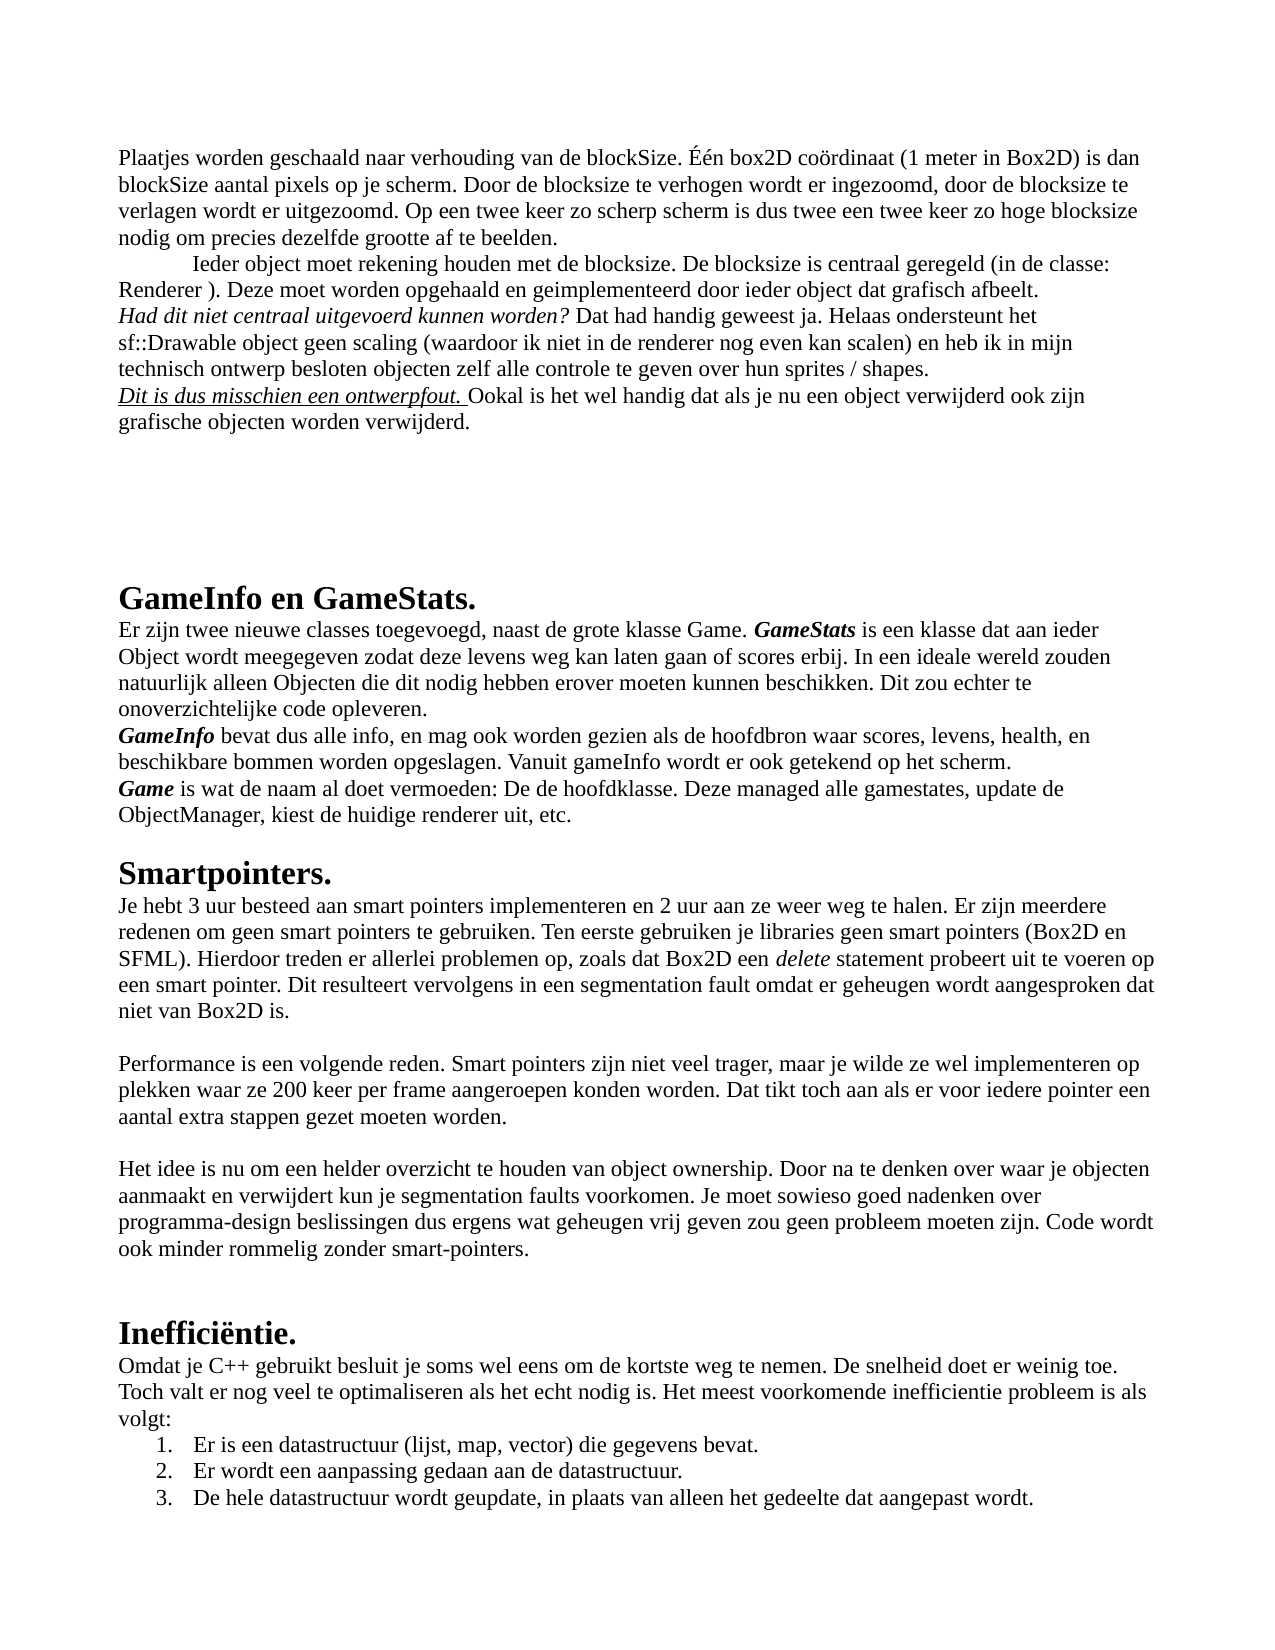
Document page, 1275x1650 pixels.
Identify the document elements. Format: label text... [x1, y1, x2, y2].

text Performance is een volgende reden. Smart pointers zijn niet veel trager, maar je wilde ze wel implementeren op plekken waar ze 200 keer per frame aangeroepen konden worden. Dat tikt toch aan als er voor iedere pointer een aantal extra stappen gezet moeten worden. [118, 1050, 1157, 1129]
list Er wordt een aanpassing gedaan aan de datastructuur. [156, 1457, 1157, 1484]
text Ieder object moet rekening houden met de blocksize. De blocksize is centraal geregeld (in de classe: Renderer ). Deze moet worden opgehaald en geimplementeerd door ieder object dat grafisch afbeelt. [118, 250, 1157, 303]
text Had dit niet centraal uitgevoerd kunnen worden? Dat had handig geweest ja. Helaas ondersteunt het sf::Drawable object geen scaling (waardoor ik niet in de renderer nog even kan scalen) en heb ik in mijn technisch ontwerp besloten objecten zelf alle controle te geven over hun sprites / shapes. [118, 303, 1157, 382]
text Omdat je C++ gebruikt besluit je soms wel eens om de kortste weg te nemen. De snelheid doet er weinig toe. Toch valt er nog veel te optimaliseren als het echt nodig is. Het meest voorkomende inefficientie probleem is als volgt: [118, 1352, 1157, 1431]
text Er zijn twee nieuwe classes toegevoegd, naast de grote klasse Game. GameStats is een klasse dat aan ieder Object wordt meegegeven zodat deze levens weg kan laten gaan of scores erbij. In een ideale wereld zouden natuurlijk alleen Objecten die dit nodig hebben erover moeten kunnen beschikken. Dit zou echter te onoverzichtelijke code opleveren. [118, 616, 1157, 722]
text Je hebt 3 uur besteed aan smart pointers implementeren en 2 uur aan ze weer weg te halen. Er zijn meerdere redenen om geen smart pointers te gebruiken. Ten eerste gebruiken je libraries geen smart pointers (Box2D en SFML). Hierdoor treden er allerlei problemen op, zoals dat Box2D een delete statement probeert uit te voeren op een smart pointer. Dit resulteert vervolgens in een segmentation fault omdat er geheugen wordt aangesproken dat niet van Box2D is. [118, 892, 1157, 1024]
list De hele datastructuur wordt geupdate, in plaats van alleen het gedeelte dat aangepast wordt. [156, 1484, 1157, 1510]
text Smartpointers. [118, 854, 1157, 892]
text Plaatjes worden geschaald naar verhouding van de blockSize. Één box2D coördinaat (1 meter in Box2D) is dan blockSize aantal pixels op je scherm. Door de blocksize te verhogen wordt er ingezoomd, door de blocksize te verlagen wordt er uitgezoomd. Op een twee keer zo scherp scherm is dus twee een twee keer zo hoge blocksize nodig om precies dezelfde grootte af te beelden. [118, 144, 1157, 250]
text Dit is dus misschien een ontwerpfout. Ookal is het wel handig dat als je nu een object verwijderd ook zijn grafische objecten worden verwijderd. [118, 382, 1157, 434]
text GameInfo en GameStats. [118, 578, 1157, 616]
text GameInfo bevat dus alle info, en mag ook worden gezien als de hoofdbron waar scores, levens, health, en beschikbare bommen worden opgeslagen. Vanuit gameInfo wordt er ook getekend op het scherm. [118, 722, 1157, 774]
text Inefficiëntie. [118, 1314, 1157, 1352]
text Game is wat de naam al doet vermoeden: De de hoofdklasse. Deze managed alle gamestates, update de ObjectManager, kiest de huidige renderer uit, etc. [118, 774, 1157, 827]
list Er is een datastructuur (lijst, map, vector) die gegevens bevat. [156, 1431, 1157, 1457]
text Het idee is nu om een helder overzicht te houden van object ownership. Door na te denken over waar je objecten aanmaakt en verwijdert kun je segmentation faults voorkomen. Je moet sowieso goed nadenken over programma-design beslissingen dus ergens wat geheugen vrij geven zou geen probleem moeten zijn. Code wordt ook minder rommelig zonder smart-pointers. [118, 1156, 1157, 1261]
